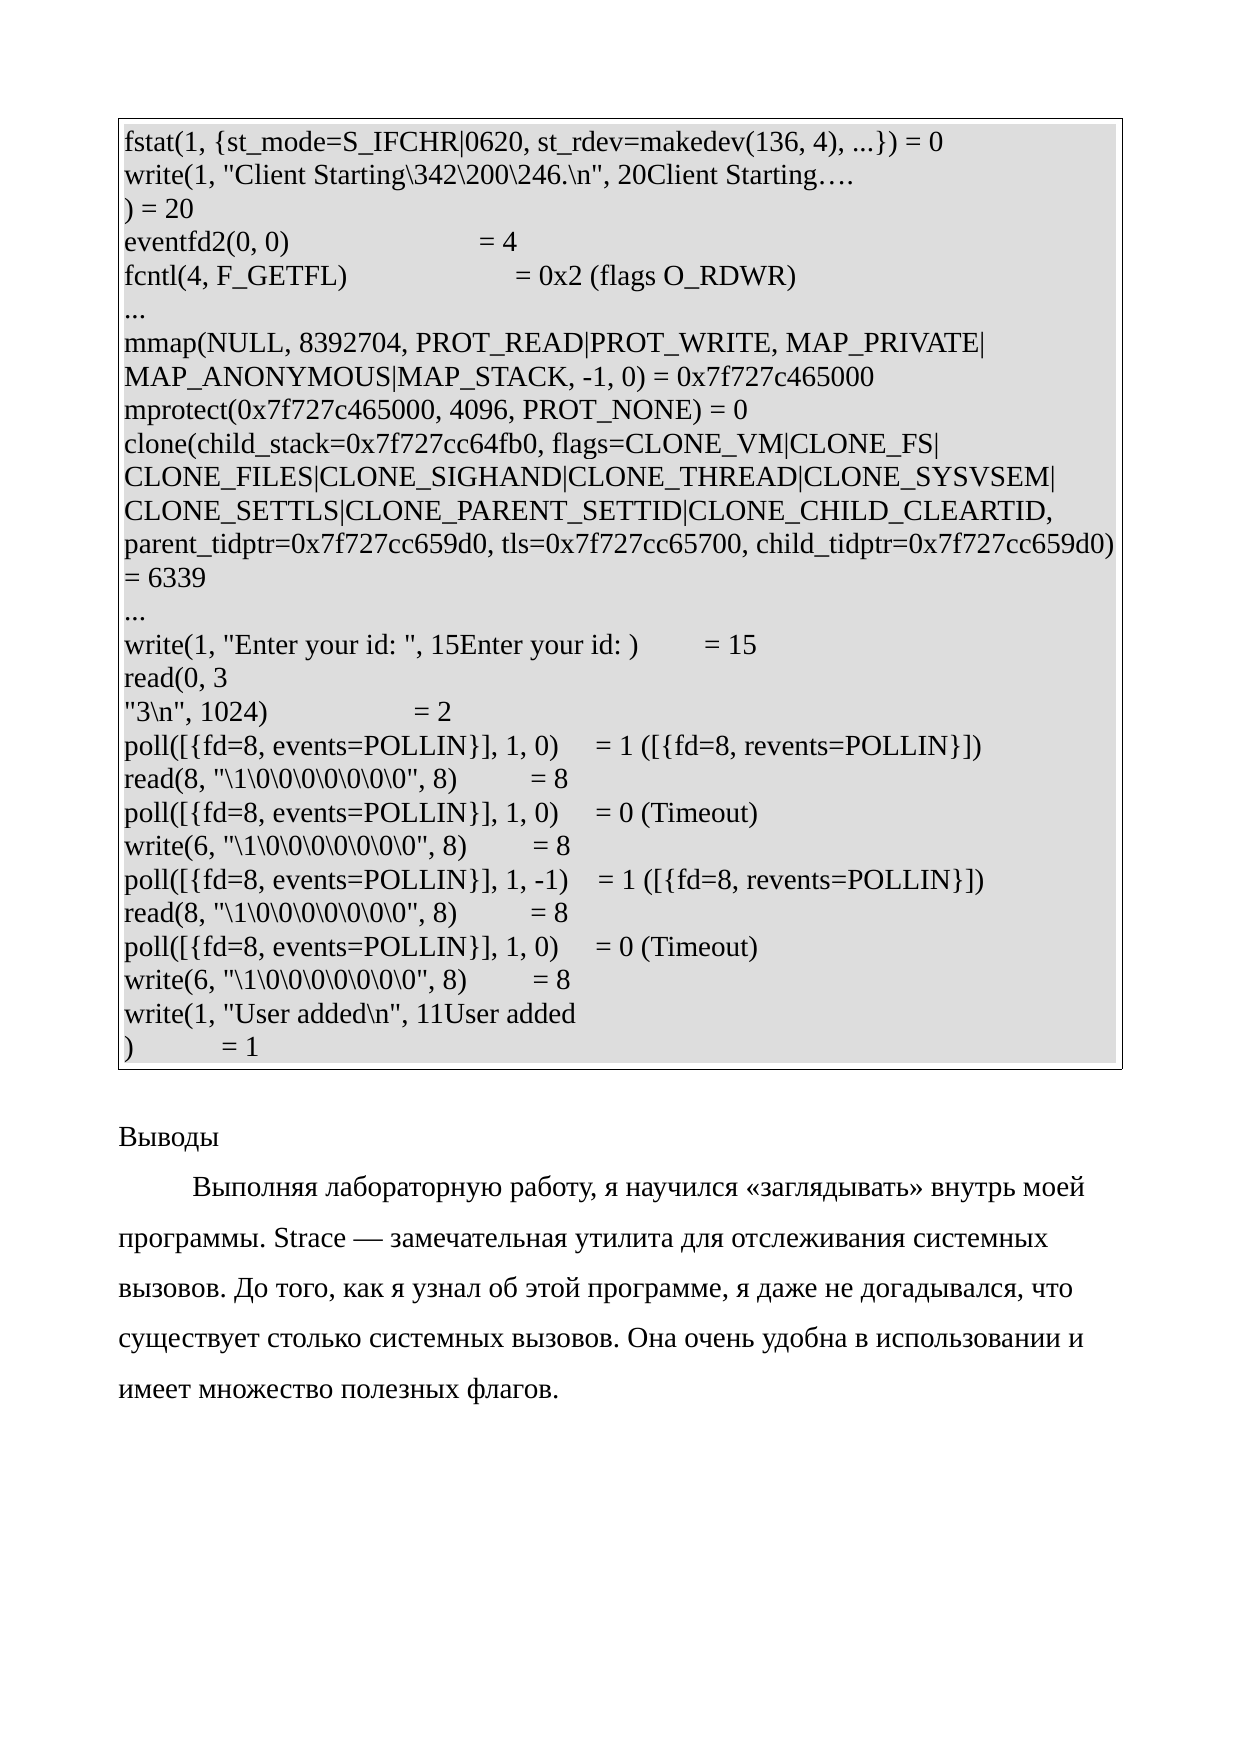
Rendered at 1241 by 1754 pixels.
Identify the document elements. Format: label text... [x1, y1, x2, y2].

table_header fstat(1, {st_mode=S_IFCHR|0620, st_rdev=makedev(136, 4), ...}) = 0 write(1, "Client Starting\342\200\246.\n", 20Client Starting…. ) = 20 eventfd2(0, 0) = 4 fcntl(4, F_GETFL) = 0x2 (flags O_RDWR) ... mmap(NULL, 8392704, PROT_READ|PROT_WRITE, MAP_PRIVATE|MAP_ANONYMOUS|MAP_STACK, -1, 0) = 0x7f727c465000 mprotect(0x7f727c465000, 4096, PROT_NONE) = 0 clone(child_stack=0x7f727cc64fb0, flags=CLONE_VM|CLONE_FS|CLONE_FILES|CLONE_SIGHAND|CLONE_THREAD|CLONE_SYSVSEM|CLONE_SETTLS|CLONE_PARENT_SETTID|CLONE_CHILD_CLEARTID, parent_tidptr=0x7f727cc659d0, tls=0x7f727cc65700, child_tidptr=0x7f727cc659d0) = 6339 ... write(1, "Enter your id: ", 15Enter your id: ) = 15 read(0, 3 "3\n", 1024) = 2 poll([{fd=8, events=POLLIN}], 1, 0) = 1 ([{fd=8, revents=POLLIN}]) read(8, "\1\0\0\0\0\0\0\0", 8) = 8 poll([{fd=8, events=POLLIN}], 1, 0) = 0 (Timeout) write(6, "\1\0\0\0\0\0\0\0", 8) = 8 poll([{fd=8, events=POLLIN}], 1, -1) = 1 ([{fd=8, revents=POLLIN}]) read(8, "\1\0\0\0\0\0\0\0", 8) = 8 poll([{fd=8, events=POLLIN}], 1, 0) = 0 (Timeout) write(6, "\1\0\0\0\0\0\0\0", 8) = 8 write(1, "User added\n", 11User added ) = 1 [119, 119, 1122, 1069]
text Выполняя лабораторную работу, я научился «заглядывать» внутрь моей программы. Strace — замечательная утилита для отслеживания системных вызовов. До того, как я узнал об этой программе, я даже не догадывался, что существует столько системных вызовов. Она очень удобна в использовании и имеет множество полезных флагов. [118, 1169, 1122, 1404]
text Выводы [118, 1119, 1122, 1153]
